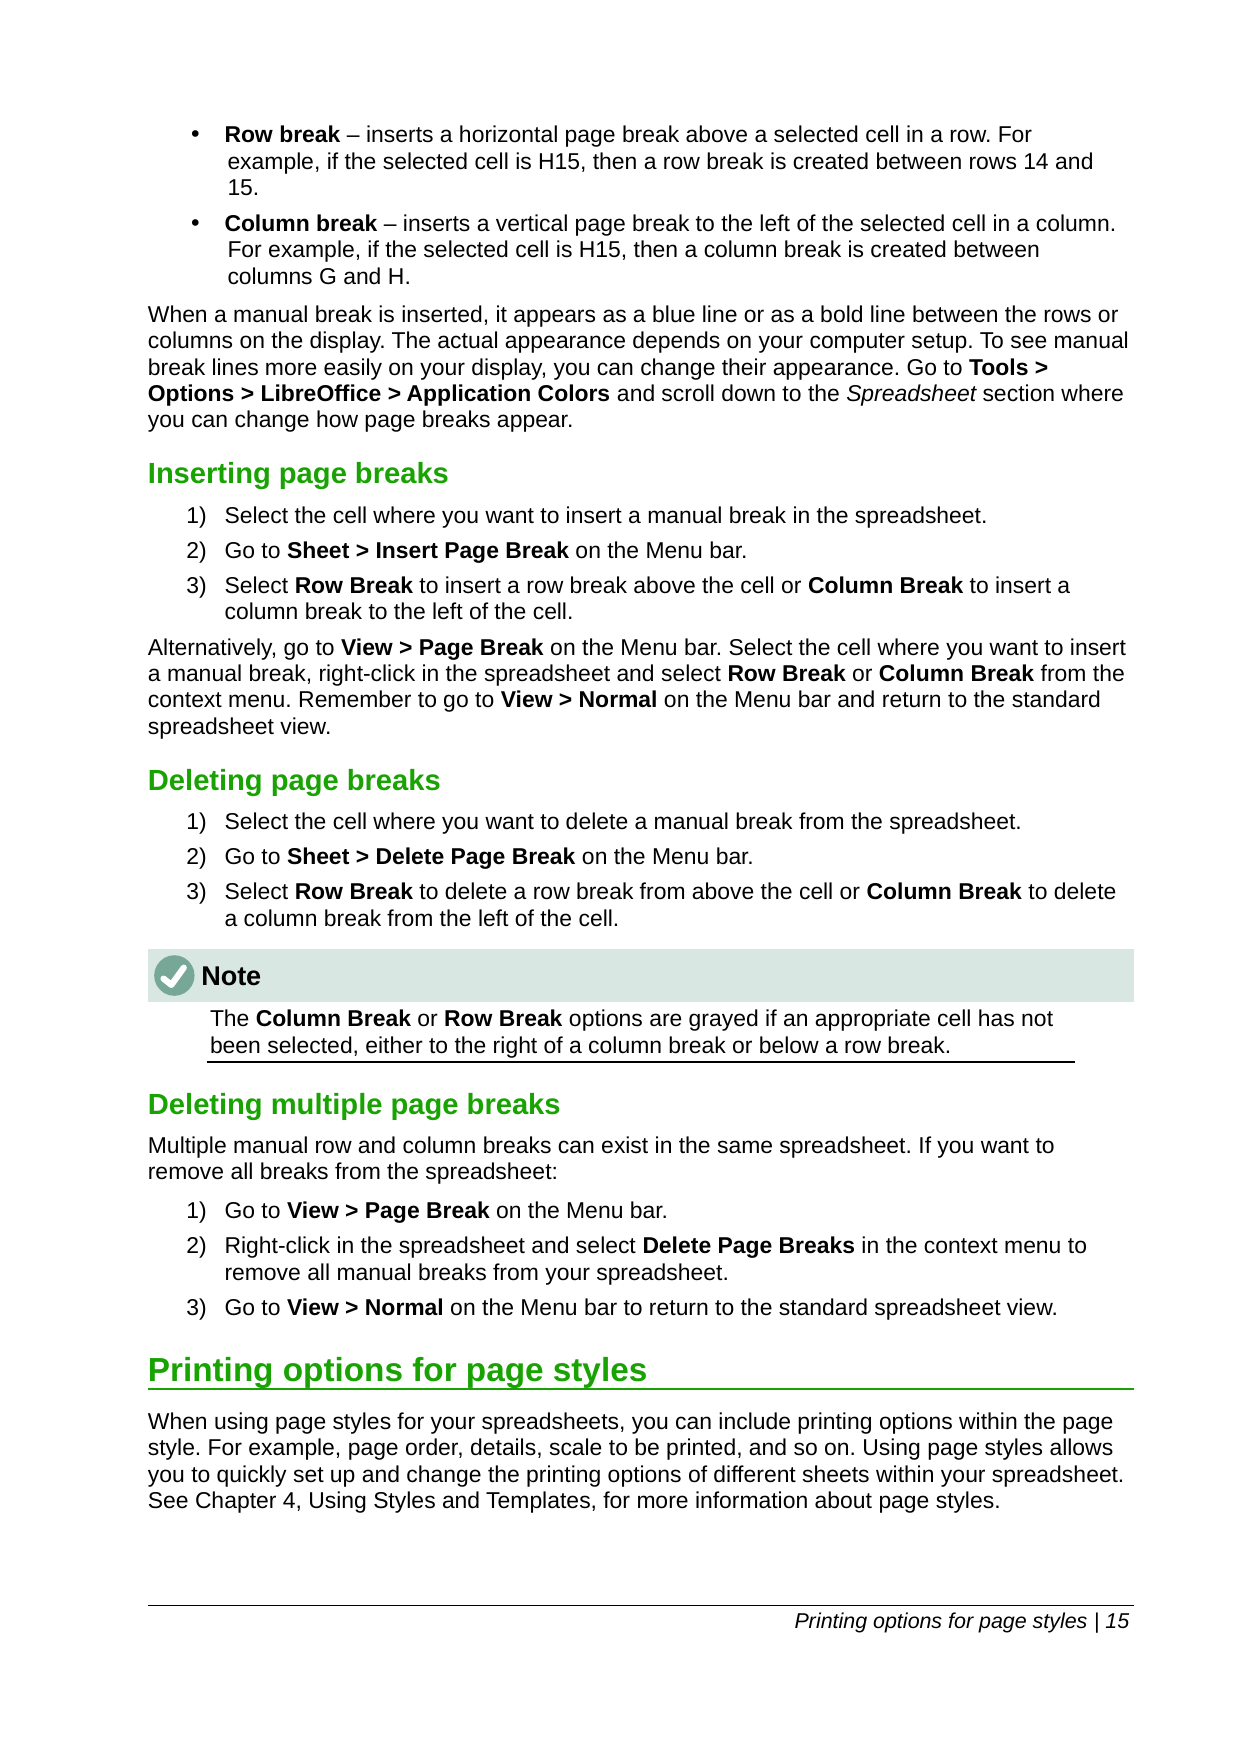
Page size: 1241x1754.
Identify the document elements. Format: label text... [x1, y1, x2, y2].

subtitle Deleting page breaks [148, 763, 1134, 796]
list Select Row Break to insert a row break above the cell or Column Break to insert a column break to the left of the cell. [207, 572, 1134, 625]
list Go to Sheet > Delete Page Break on the Menu bar. [207, 843, 1134, 869]
text Multiple manual row and column breaks can exist in the same spreadsheet. If you want to remove all breaks from the spreadsheet: [148, 1132, 1134, 1185]
list Go to View > Page Break on the Menu bar. [207, 1197, 1134, 1223]
text When using page styles for your spreadsheets, you can include printing options within the page style. For example, page order, details, scale to be printed, and so on. Using page styles allows you to quickly set up and change the printing options of different sheets within your spreadsheet. See Chapter 4, Using Styles and Templates, for more information about page styles. [148, 1408, 1134, 1513]
subtitle Deleting multiple page breaks [148, 1087, 1134, 1120]
list Right-click in the spreadsheet and select Delete Page Breaks in the context menu to remove all manual breaks from your spreadsheet. [207, 1232, 1134, 1285]
list Select Row Break to delete a row break from above the cell or Column Break to delete a column break from the left of the cell. [207, 878, 1134, 931]
subtitle Note [148, 949, 1134, 1002]
text When a manual break is inserted, it appears as a blue line or as a bold line between the rows or columns on the display. The actual appearance depends on your computer setup. To see manual break lines more easily on your display, you can change their appearance. Go to Tools > Options > LibreOffice > Application Colors and scroll down to the Spreadsheet section where you can change how page breaks appear. [148, 301, 1134, 433]
list Go to Sheet > Insert Page Break on the Menu bar. [207, 537, 1134, 563]
subtitle Inserting page breaks [148, 456, 1134, 490]
list Select the cell where you want to delete a manual break from the spreadsheet. [207, 808, 1134, 834]
text The Column Break or Row Break options are grayed if an appropriate cell has not been selected, either to the right of a column break or below a row break. [207, 1002, 1075, 1061]
text Alternatively, go to View > Page Break on the Menu bar. Select the cell where you want to insert a manual break, right-click in the spreadsheet and select Row Break or Column Break from the context menu. Remember to go to View > Normal on the Menu bar and return to the standard spreadsheet view. [148, 633, 1134, 739]
list Go to View > Normal on the Menu bar to return to the standard spreadsheet view. [207, 1294, 1134, 1320]
list Select the cell where you want to insert a manual break in the spreadsheet. [207, 502, 1134, 528]
list Row break – inserts a horizontal page break above a selected cell in a row. For example, if the selected cell is H15, then a row break is created between rows 14 and 15. [185, 118, 1134, 201]
subtitle Printing options for page styles [148, 1350, 1134, 1388]
list Column break – inserts a vertical page break to the left of the selected cell in a column. For example, if the selected cell is H15, then a column break is created between columns G and H. [185, 207, 1134, 292]
